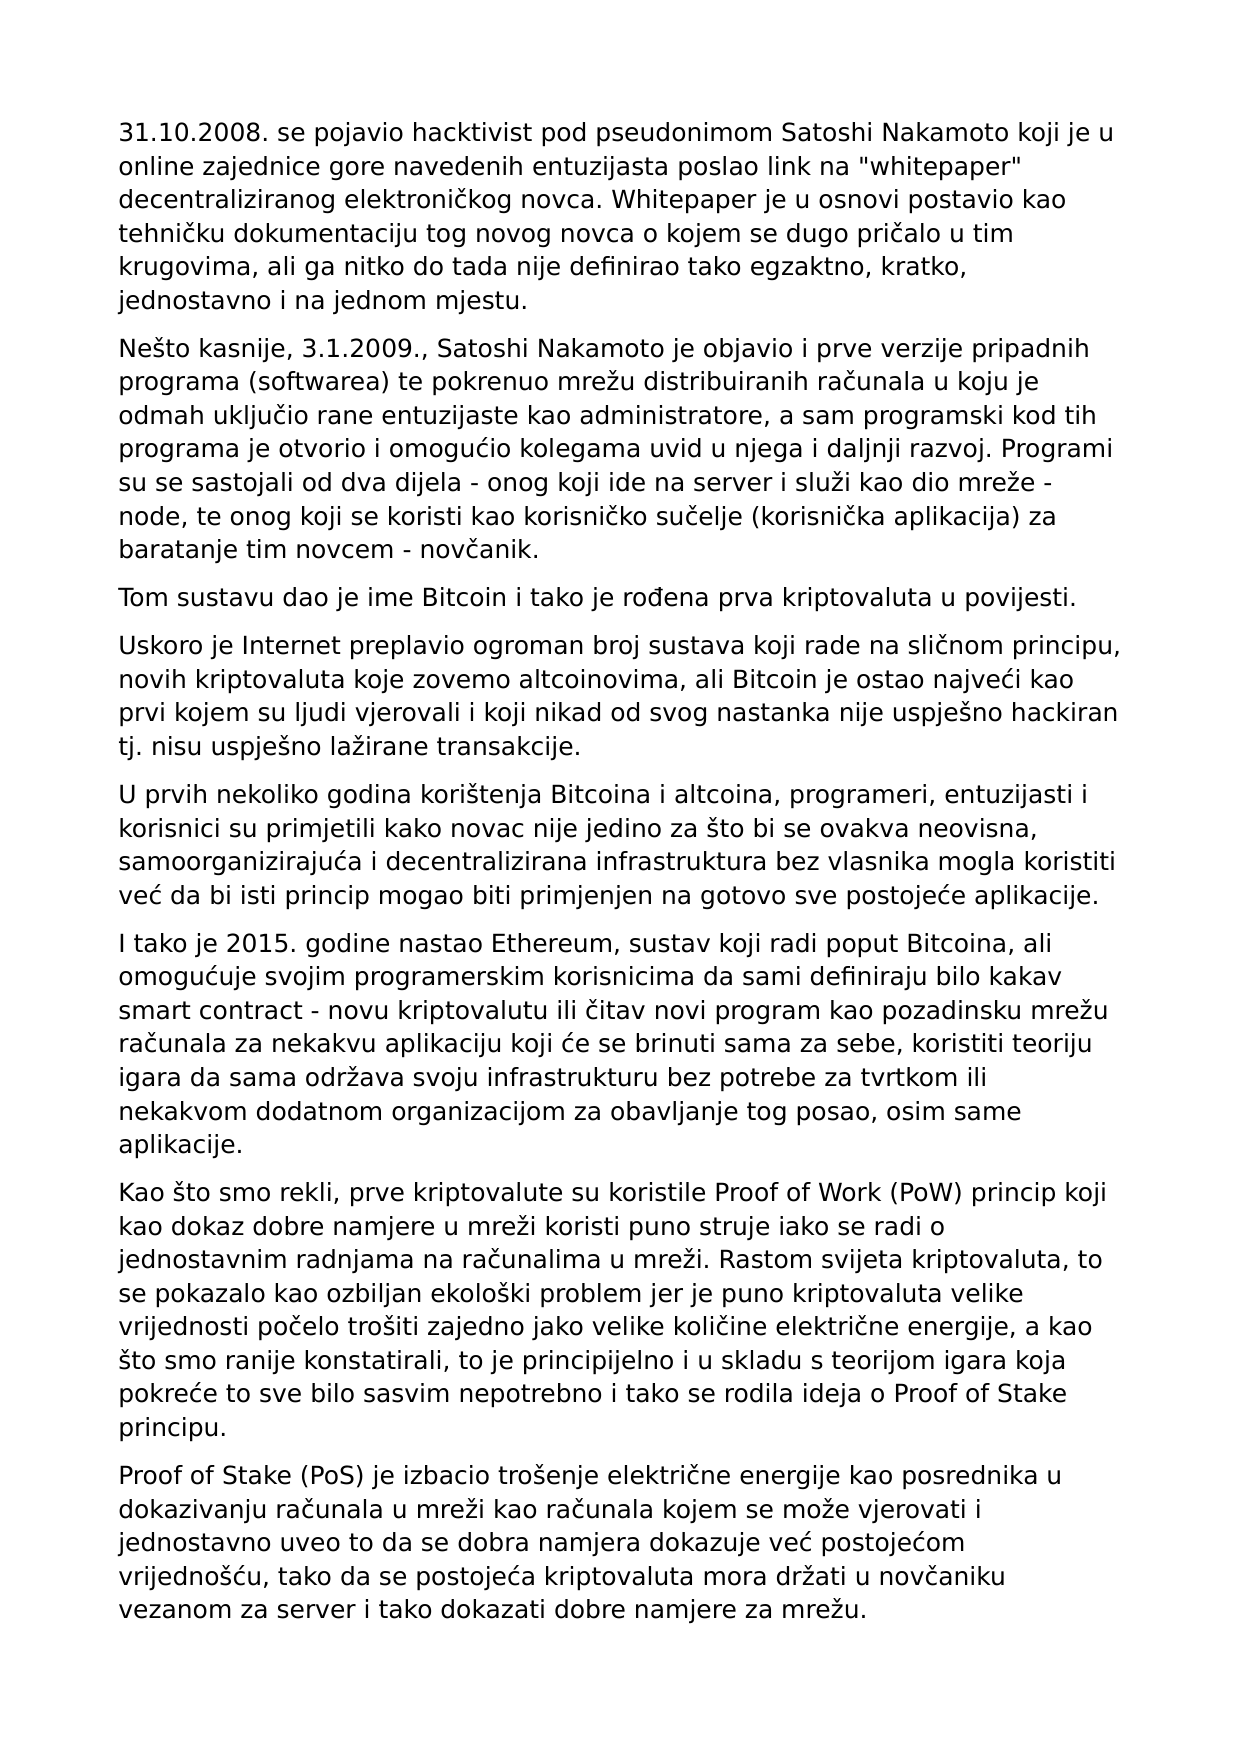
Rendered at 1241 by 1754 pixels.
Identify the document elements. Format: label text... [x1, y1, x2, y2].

text Tom sustavu dao je ime Bitcoin i tako je rođena prva kriptovaluta u povijesti. [118, 583, 1122, 612]
text 31.10.2008. se pojavio hacktivist pod pseudonimom Satoshi Nakamoto koji je u online zajednice gore navedenih entuzijasta poslao link na "whitepaper" decentraliziranog elektroničkog novca. Whitepaper je u osnovi postavio kao tehničku dokumentaciju tog novog novca o kojem se dugo pričalo u tim krugovima, ali ga nitko do tada nije definirao tako egzaktno, kratko, jednostavno i na jednom mjestu. [118, 118, 1122, 315]
text Uskoro je Internet preplavio ogroman broj sustava koji rade na sličnom principu, novih kriptovaluta koje zovemo altcoinovima, ali Bitcoin je ostao najveći kao prvi kojem su ljudi vjerovali i koji nikad od svog nastanka nije uspješno hackiran tj. nisu uspješno lažirane transakcije. [118, 631, 1122, 761]
text Proof of Stake (PoS) je izbacio trošenje električne energije kao posrednika u dokazivanju računala u mreži kao računala kojem se može vjerovati i jednostavno uveo to da se dobra namjera dokazuje već postojećom vrijednošću, tako da se postojeća kriptovaluta mora držati u novčaniku vezanom za server i tako dokazati dobre namjere za mrežu. [118, 1461, 1122, 1624]
text Kao što smo rekli, prve kriptovalute su koristile Proof of Work (PoW) princip koji kao dokaz dobre namjere u mreži koristi puno struje iako se radi o jednostavnim radnjama na računalima u mreži. Rastom svijeta kriptovaluta, to se pokazalo kao ozbiljan ekološki problem jer je puno kriptovaluta velike vrijednosti počelo trošiti zajedno jako velike količine električne energije, a kao što smo ranije konstatirali, to je principijelno i u skladu s teorijom igara koja pokreće to sve bilo sasvim nepotrebno i tako se rodila ideja o Proof of Stake principu. [118, 1178, 1122, 1442]
text Nešto kasnije, 3.1.2009., Satoshi Nakamoto je objavio i prve verzije pripadnih programa (softwarea) te pokrenuo mrežu distribuiranih računala u koju je odmah uključio rane entuzijaste kao administratore, a sam programski kod tih programa je otvorio i omogućio kolegama uvid u njega i daljnji razvoj. Programi su se sastojali od dva dijela - onog koji ide na server i služi kao dio mreže - node, te onog koji se koristi kao korisničko sučelje (korisnička aplikacija) za baratanje tim novcem - novčanik. [118, 334, 1122, 564]
text I tako je 2015. godine nastao Ethereum, sustav koji radi poput Bitcoina, ali omogućuje svojim programerskim korisnicima da sami definiraju bilo kakav smart contract - novu kriptovalutu ili čitav novi program kao pozadinsku mrežu računala za nekakvu aplikaciju koji će se brinuti sama za sebe, koristiti teoriju igara da sama održava svoju infrastrukturu bez potrebe za tvrtkom ili nekakvom dodatnom organizacijom za obavljanje tog posao, osim same aplikacije. [118, 929, 1122, 1159]
text U prvih nekoliko godina korištenja Bitcoina i altcoina, programeri, entuzijasti i korisnici su primjetili kako novac nije jedino za što bi se ovakva neovisna, samoorganizirajuća i decentralizirana infrastruktura bez vlasnika mogla koristiti već da bi isti princip mogao biti primjenjen na gotovo sve postojeće aplikacije. [118, 780, 1122, 910]
